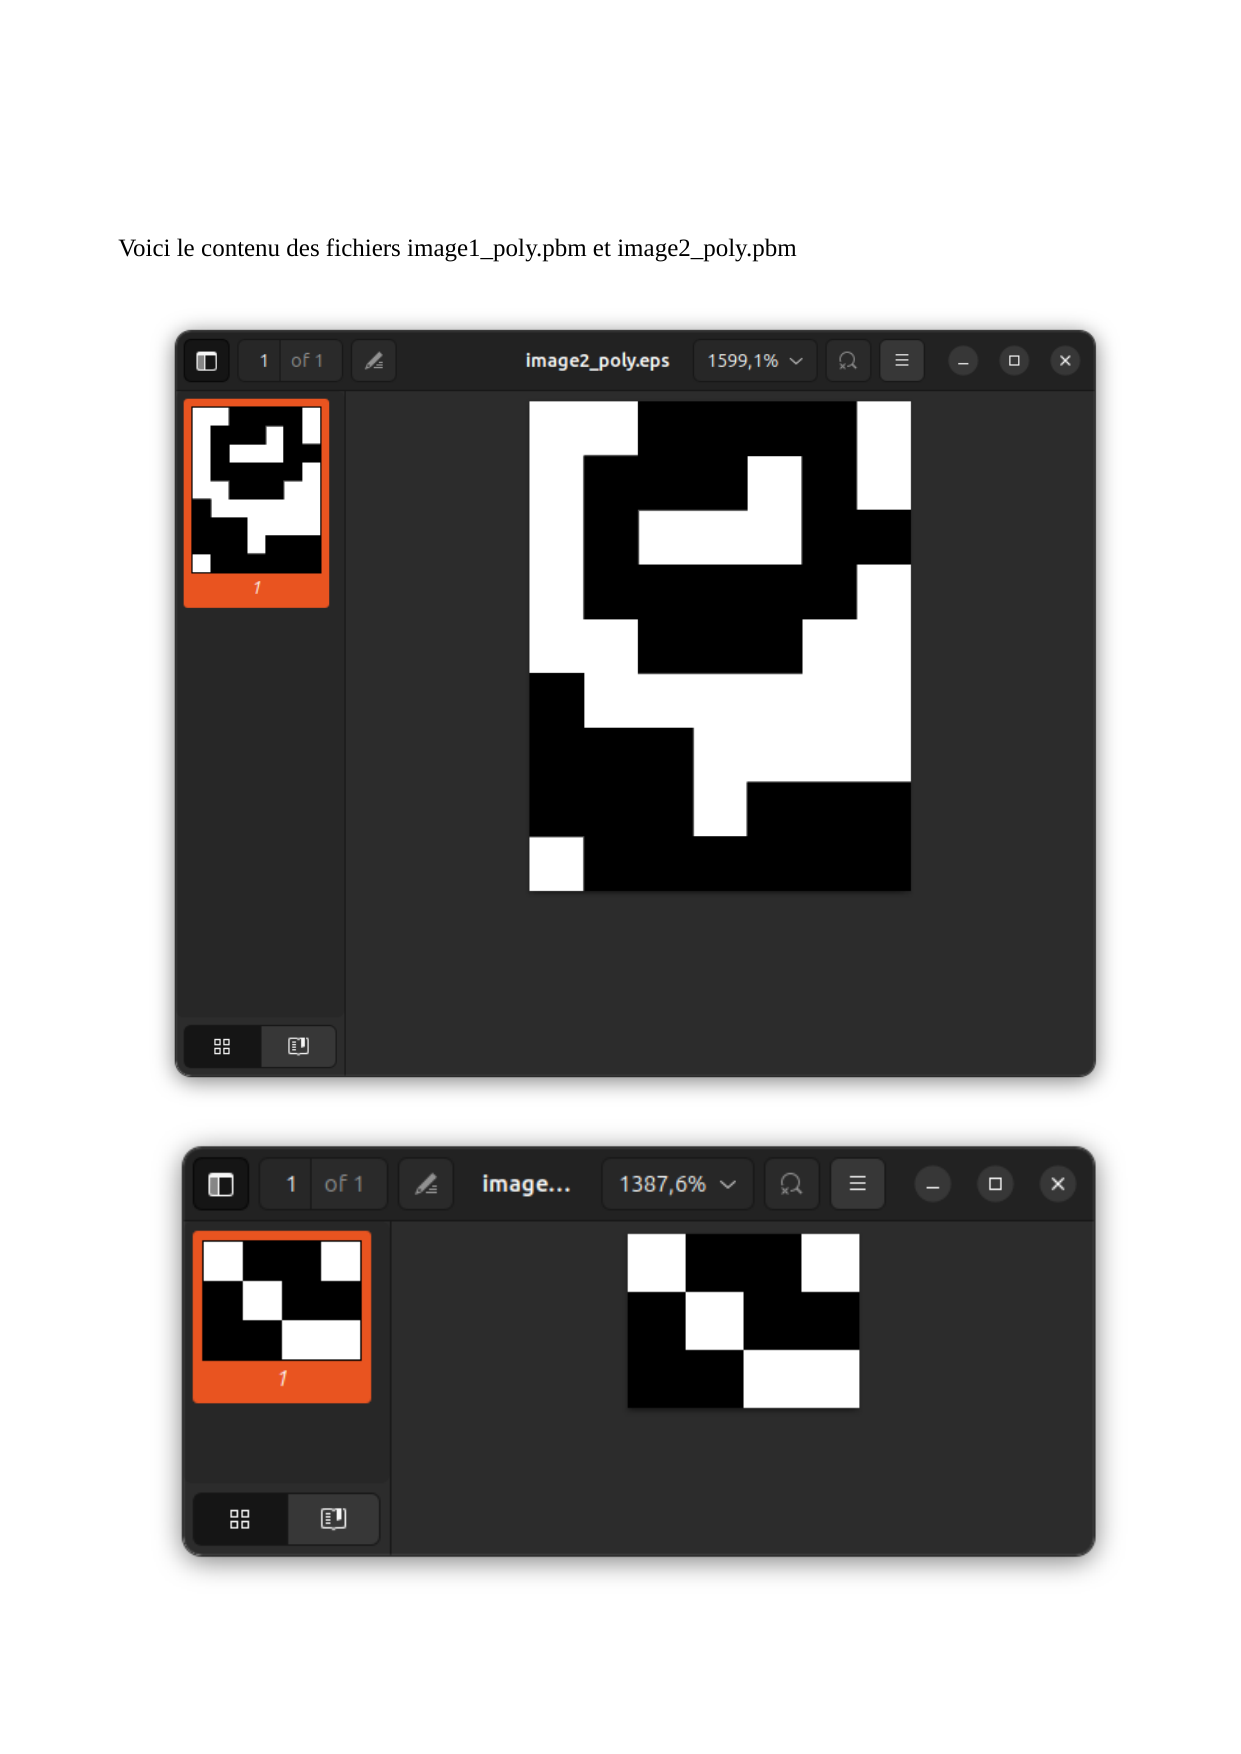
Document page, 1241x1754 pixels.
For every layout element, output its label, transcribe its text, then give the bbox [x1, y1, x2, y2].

picture [143, 302, 1135, 1601]
text Voici le contenu des fichiers image1_poly.pbm et image2_poly.pbm [118, 233, 1122, 291]
